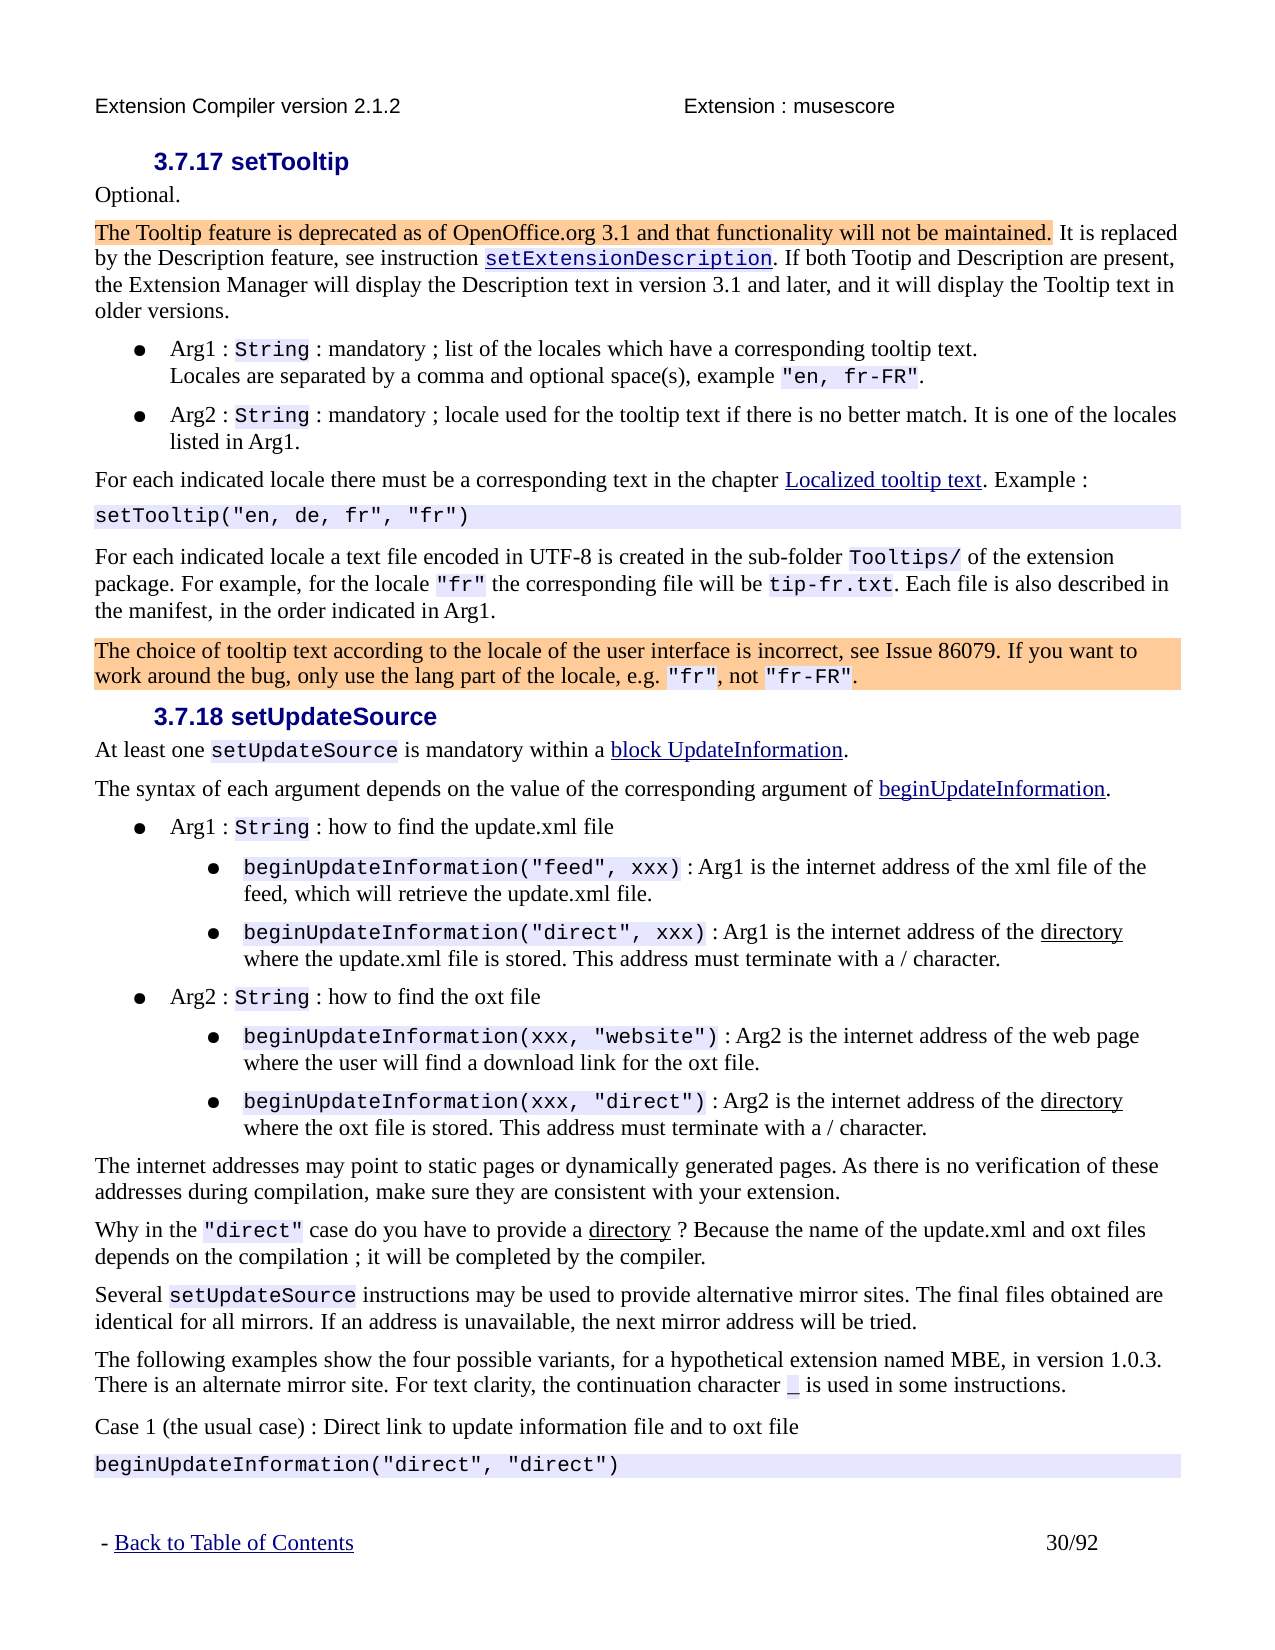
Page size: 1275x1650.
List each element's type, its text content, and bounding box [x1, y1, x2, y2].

text For each indicated locale there must be a corresponding text in the chapter Localized tooltip text. Example : [94, 467, 1181, 492]
list Arg2 : String : mandatory ; locale used for the tooltip text if there is no better match. It is one of the locales listed in Arg1. [132, 402, 1181, 454]
text setTooltip("en, de, fr", "fr") [94, 505, 1181, 529]
text The internet addresses may point to static pages or dynamically generated pages. As there is no verification of these addresses during compilation, make sure they are consistent with your extension. [94, 1153, 1181, 1204]
list beginUpdateInformation(xxx, "direct") : Arg2 is the internet address of the directory where the oxt file is stored. This address must terminate with a / character. [206, 1088, 1181, 1141]
list Arg1 : String : mandatory ; list of the locales which have a corresponding tooltip text. Locales are separated by a comma and optional space(s), example "en, fr-FR". [132, 336, 1181, 389]
text For each indicated locale a text file encoded in UTF-8 is created in the sub-folder Tooltips/ of the extension package. For example, for the locale "fr" the corresponding file will be tip-fr.txt. Each file is also described in the manifest, in the order indicated in Arg1. [94, 543, 1181, 623]
list beginUpdateInformation("feed", xxx) : Arg1 is the internet address of the xml file of the feed, which will retrieve the update.xml file. [206, 853, 1181, 906]
list Arg2 : String : how to find the oxt file [132, 983, 1181, 1011]
list Arg1 : String : how to find the update.xml file [132, 814, 1181, 841]
text Several setUpdateSource instructions may be used to provide alternative mirror sites. The final files obtained are identical for all mirrors. If an address is unavailable, the next mirror address will be tried. [94, 1282, 1181, 1334]
list beginUpdateInformation("direct", xxx) : Arg1 is the internet address of the directory where the update.xml file is stored. This address must terminate with a / character. [206, 918, 1181, 971]
text The Tooltip feature is deprecated as of OpenOffice.org 3.1 and that functionality will not be maintained. It is replaced by the Description feature, see instruction setExtensionDescription. If both Tootip and Description are present, the Extension Manager will display the Description text in version 3.1 and later, and it will display the Tooltip text in older versions. [94, 219, 1181, 323]
subtitle setUpdateSource [153, 703, 1181, 731]
text beginUpdateInformation("direct", "direct") [94, 1454, 1181, 1478]
subtitle setTooltip [153, 147, 1181, 176]
text Case 1 (the usual case) : Direct link to update information file and to oxt file [94, 1414, 1181, 1439]
text The choice of tooltip text according to the locale of the user interface is incorrect, see Issue 86079. If you want to work around the bug, only use the lang part of the locale, e.g. "fr", not "fr-FR". [94, 638, 1181, 690]
text At least one setUpdateSource is mandatory within a block UpdateInformation. [94, 737, 1181, 763]
list beginUpdateInformation(xxx, "website") : Arg2 is the internet address of the web page where the user will find a download link for the oxt file. [206, 1023, 1181, 1076]
text The following examples show the four possible variants, for a hypothetical extension named MBE, in version 1.0.3. There is an alternate mirror site. For text clarity, the continuation character _ is used in some instructions. [94, 1347, 1181, 1399]
text Optional. [94, 181, 1181, 207]
text Why in the "direct" case do you have to provide a directory ? Because the name of the update.xml and oxt files depends on the compilation ; it will be completed by the compiler. [94, 1217, 1181, 1269]
text The syntax of each argument depends on the value of the corresponding argument of beginUpdateInformation. [94, 776, 1181, 802]
